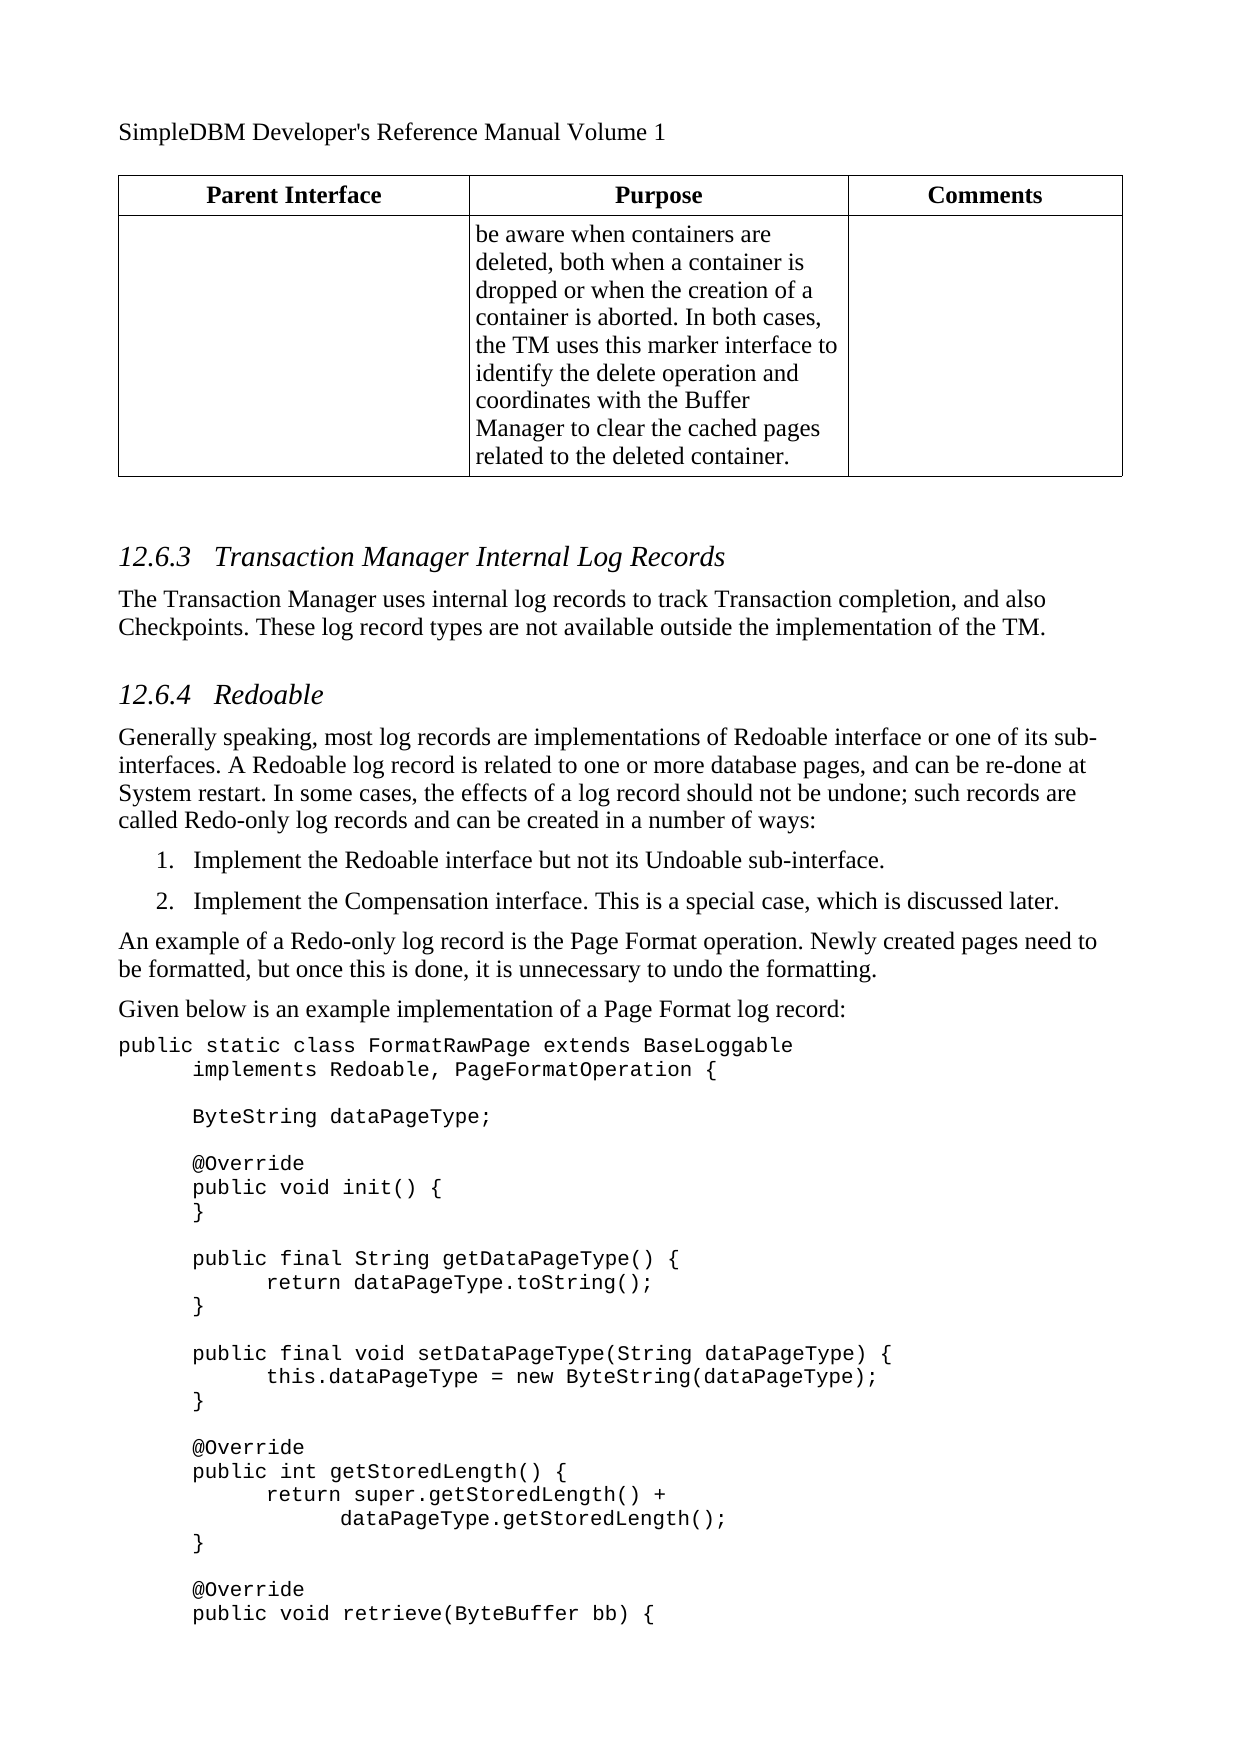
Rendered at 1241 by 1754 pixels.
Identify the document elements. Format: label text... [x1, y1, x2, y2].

text public final void setDataPageType(String dataPageType) { [118, 1343, 1122, 1366]
table_cell [849, 216, 1122, 476]
table_cell be aware when containers are deleted, both when a container is dropped or when the creation of a container is aborted. In both cases, the TM uses this marker interface to identify the delete operation and coordinates with the Buffer Manager to clear the cached pages related to the deleted container. [470, 216, 848, 476]
table_cell [119, 216, 469, 476]
text public int getStoredLength() { [118, 1461, 1122, 1484]
text } [118, 1201, 1122, 1224]
text this.dataPageType = new ByteString(dataPageType); [118, 1366, 1122, 1390]
text The Transaction Manager uses internal log records to track Transaction completion, and also Checkpoints. These log record types are not available outside the implementation of the TM. [118, 586, 1122, 641]
text Generally speaking, most log records are implementations of Redoable interface or one of its sub-interfaces. A Redoable log record is related to one or more database pages, and can be re-done at System restart. In some cases, the effects of a log record should not be undone; such records are called Redo-only log records and can be created in a number of ways: [118, 723, 1122, 834]
text public final String getDataPageType() { [118, 1248, 1122, 1272]
text public void retrieve(ByteBuffer bb) { [118, 1603, 1122, 1626]
table_header Parent Interface [119, 176, 469, 214]
table_header Comments [849, 176, 1122, 214]
text } [118, 1532, 1122, 1555]
text Given below is an example implementation of a Page Format log record: [118, 995, 1122, 1023]
text ByteString dataPageType; [118, 1106, 1122, 1130]
text @Override [118, 1437, 1122, 1461]
text public void init() { [118, 1177, 1122, 1201]
text An example of a Redo-only log record is the Page Format operation. Newly created pages need to be formatted, but once this is done, it is unnecessary to undo the formatting. [118, 927, 1122, 982]
table_header Purpose [470, 176, 848, 214]
text dataPageType.getStoredLength(); [118, 1508, 1122, 1532]
text return super.getStoredLength() + [118, 1484, 1122, 1508]
subtitle Transaction Manager Internal Log Records [118, 541, 1122, 573]
list Implement the Redoable interface but not its Undoable sub-interface. [156, 847, 1122, 874]
text } [118, 1390, 1122, 1413]
text @Override [118, 1153, 1122, 1177]
list Implement the Compensation interface. This is a special case, which is discussed later. [156, 887, 1122, 914]
text @Override [118, 1579, 1122, 1603]
text implements Redoable, PageFormatOperation { [118, 1059, 1122, 1082]
subtitle Redoable [118, 678, 1122, 711]
text } [118, 1295, 1122, 1319]
text public static class FormatRawPage extends BaseLoggable [118, 1035, 1122, 1059]
text return dataPageType.toString(); [118, 1272, 1122, 1295]
